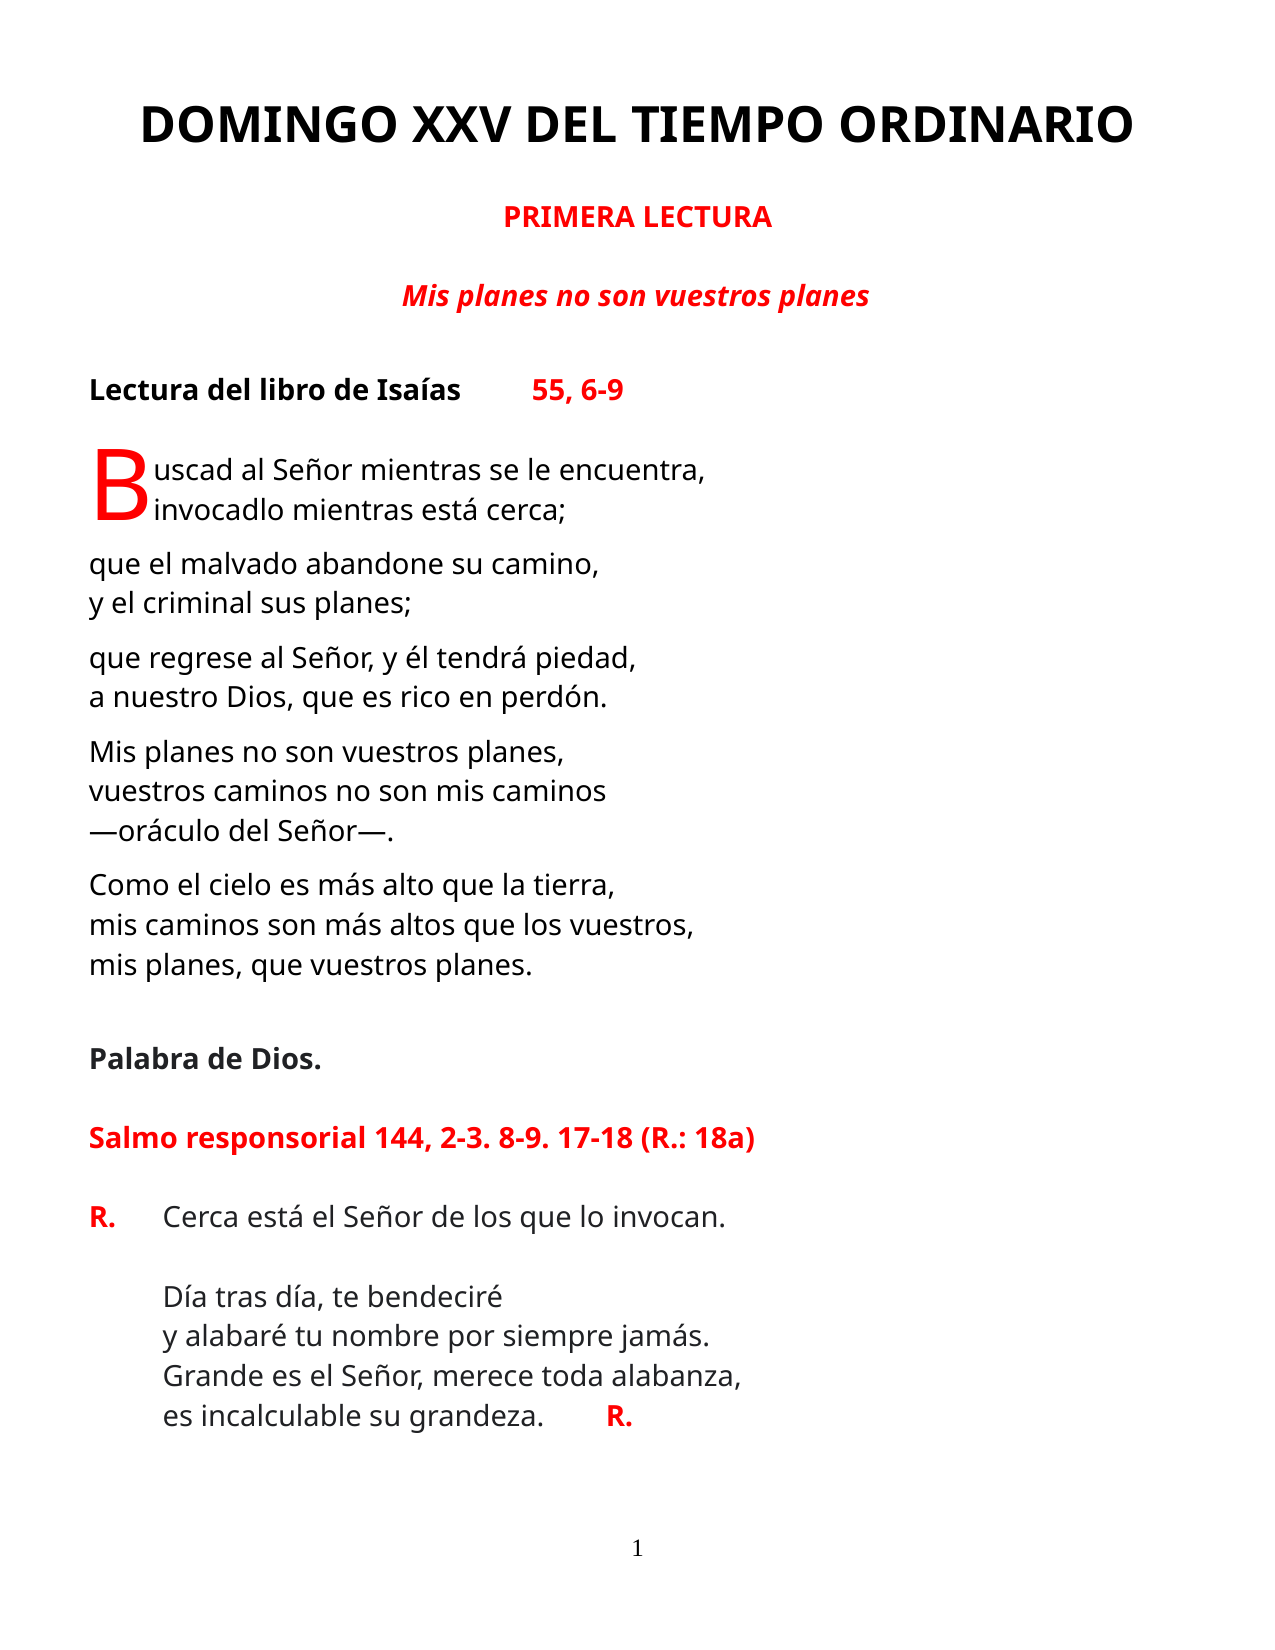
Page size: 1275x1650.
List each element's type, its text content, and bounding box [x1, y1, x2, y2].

text DOMINGO XXV DEL TIEMPO ORDINARIO [88, 88, 1186, 157]
text que el malvado abandone su camino, y el criminal sus planes; [88, 543, 1186, 622]
text Mis planes no son vuestros planes, vuestros caminos no son mis caminos —oráculo del Señor—. [88, 731, 1186, 850]
text Día tras día, te bendeciré y alabaré tu nombre por siempre jamás. Grande es el Señor, merece toda alabanza, es incalculable su grandeza. R. [88, 1276, 1186, 1435]
text Buscad al Señor mientras se le encuentra, invocadlo mientras está cerca; [88, 449, 1186, 528]
text Palabra de Dios. [88, 1038, 1186, 1078]
text Lectura del libro de Isaías 55, 6-9 [88, 370, 1186, 409]
text Como el cielo es más alto que la tierra, mis caminos son más altos que los vuestros, mis planes, que vuestros planes. [88, 864, 1186, 984]
text que regrese al Señor, y él tendrá piedad, a nuestro Dios, que es rico en perdón. [88, 637, 1186, 716]
text R. Cerca está el Señor de los que lo invocan. [88, 1197, 1186, 1236]
text PRIMERA LECTURA [88, 196, 1186, 236]
text Salmo responsorial 144, 2-3. 8-9. 17-18 (R.: 18a) [88, 1117, 1186, 1157]
text Mis planes no son vuestros planes [88, 276, 1186, 315]
